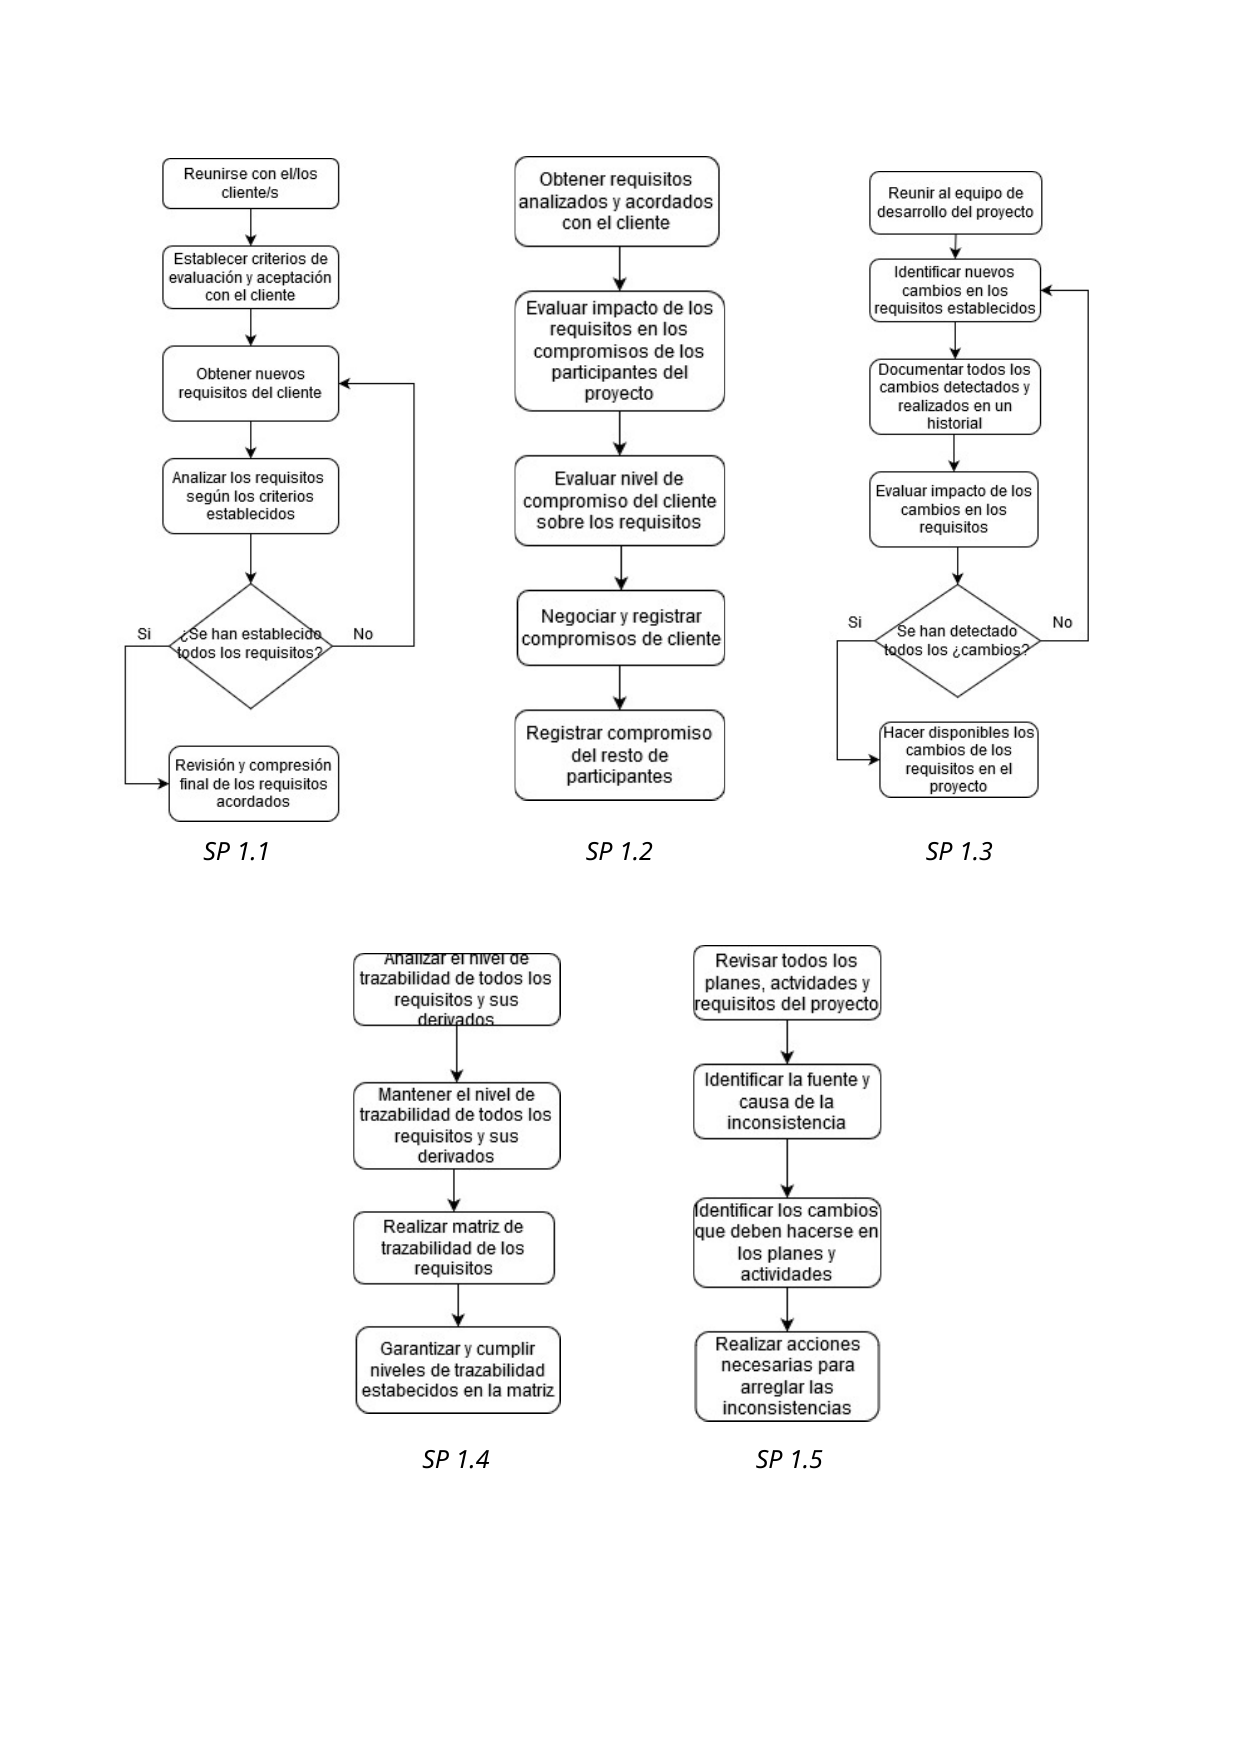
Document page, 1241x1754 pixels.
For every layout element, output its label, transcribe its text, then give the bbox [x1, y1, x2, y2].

picture [828, 171, 1099, 798]
picture [117, 158, 426, 822]
picture [353, 953, 561, 1414]
picture [514, 156, 726, 801]
text SP 1.1 SP 1.2 SP 1.3 [118, 833, 1122, 867]
text SP 1.4 SP 1.5 [118, 1442, 1122, 1476]
picture [693, 945, 882, 1422]
